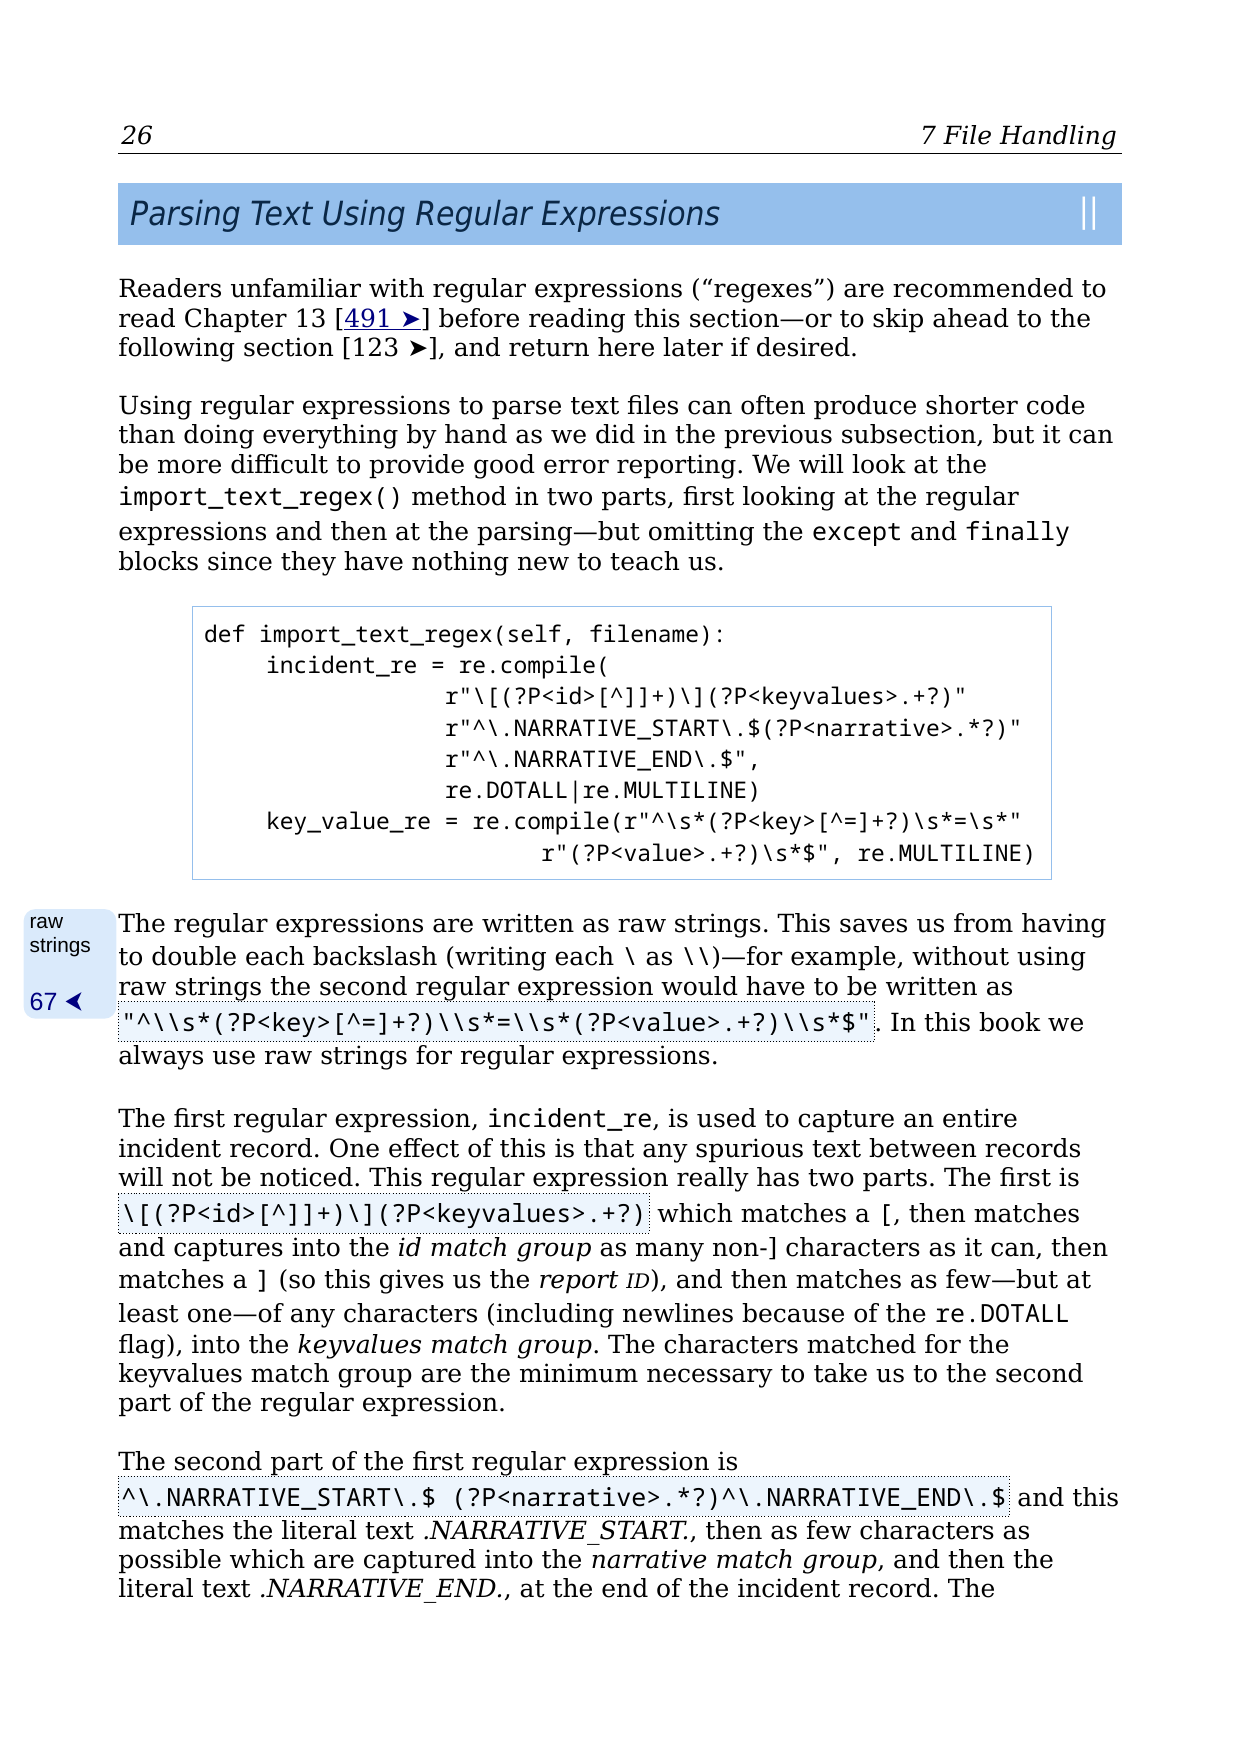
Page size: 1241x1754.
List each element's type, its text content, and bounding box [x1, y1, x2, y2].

text r"^\.NARRATIVE_END\.$", [193, 731, 1051, 762]
text Using regular expressions to parse text files can often produce shorter code than doing everything by hand as we did in the previous subsection, but it can be more difficult to provide good error reporting. We will look at the import_text_regex() method in two parts, first looking at the regular expressions and then at the parsing—but omitting the except and finally blocks since they have nothing new to teach us. [118, 392, 1122, 576]
text def import_text_regex(self, filename): [193, 607, 1051, 637]
text r"\[(?P<id>[^]]+)\](?P<keyvalues>.+?)" [193, 668, 1051, 699]
text || [1063, 191, 1098, 230]
text incident_re = re.compile( [193, 637, 1051, 668]
text key_value_re = re.compile(r"^\s*(?P<key>[^=]+?)\s*=\s*" [193, 793, 1051, 824]
text re.DOTALL|re.MULTILINE) [193, 762, 1051, 793]
text Readers unfamiliar with regular expressions (“regexes”) are recommended to read Chapter 13 [491 ➤] before reading this section—or to skip ahead to the following section [123 ➤], and return here later if desired. [118, 274, 1122, 362]
text r"^\.NARRATIVE_START\.$(?P<narrative>.*?)" [193, 699, 1051, 731]
subtitle Parsing Text Using Regular Expressions [118, 183, 1122, 245]
text The second part of the first regular expression is ^\.NARRATIVE_START\.⁠$ (?⁠P<narrative>.*?)^\.NARRATIVE_END\.$ and this matches the literal text .NARRATIVE_START., then as few characters as possible which are captured into the narrative match group, and then the literal text .NARRATIVE_END., at the end of the incident record. The [118, 1447, 1122, 1604]
text The first regular expression, incident_re, is used to capture an entire incident record. One effect of this is that any spurious text between records will not be noticed. This regular expression really has two parts. The first is \⁠[(?P<id>[^]]+)\](?P<keyvalues>.+?) which matches a [, then matches and captures into the id match group as many non-] characters as it can, then matches a ] (so this gives us the report id), and then matches as few—but at least one—of any characters (including newlines because of the re.DOTALL flag), into the keyvalues match group. The characters matched for the keyvalues match group are the minimum necessary to take us to the second part of the regular expression. [118, 1100, 1122, 1417]
text The regular expressions are written as raw strings. This saves us from having to double each backslash (writing each \ as \\)—for example, without using raw strings the second regular expression would have to be written as "^\\⁠s*(?P<key>[^=]+?)\\s*=\\s*(?P<value>.+?)\\s*$". In this book we always use raw strings for regular expressions. [118, 909, 1122, 1071]
text r"(?P<value>.+?)\s*$", re.MULTILINE) [193, 824, 1051, 879]
